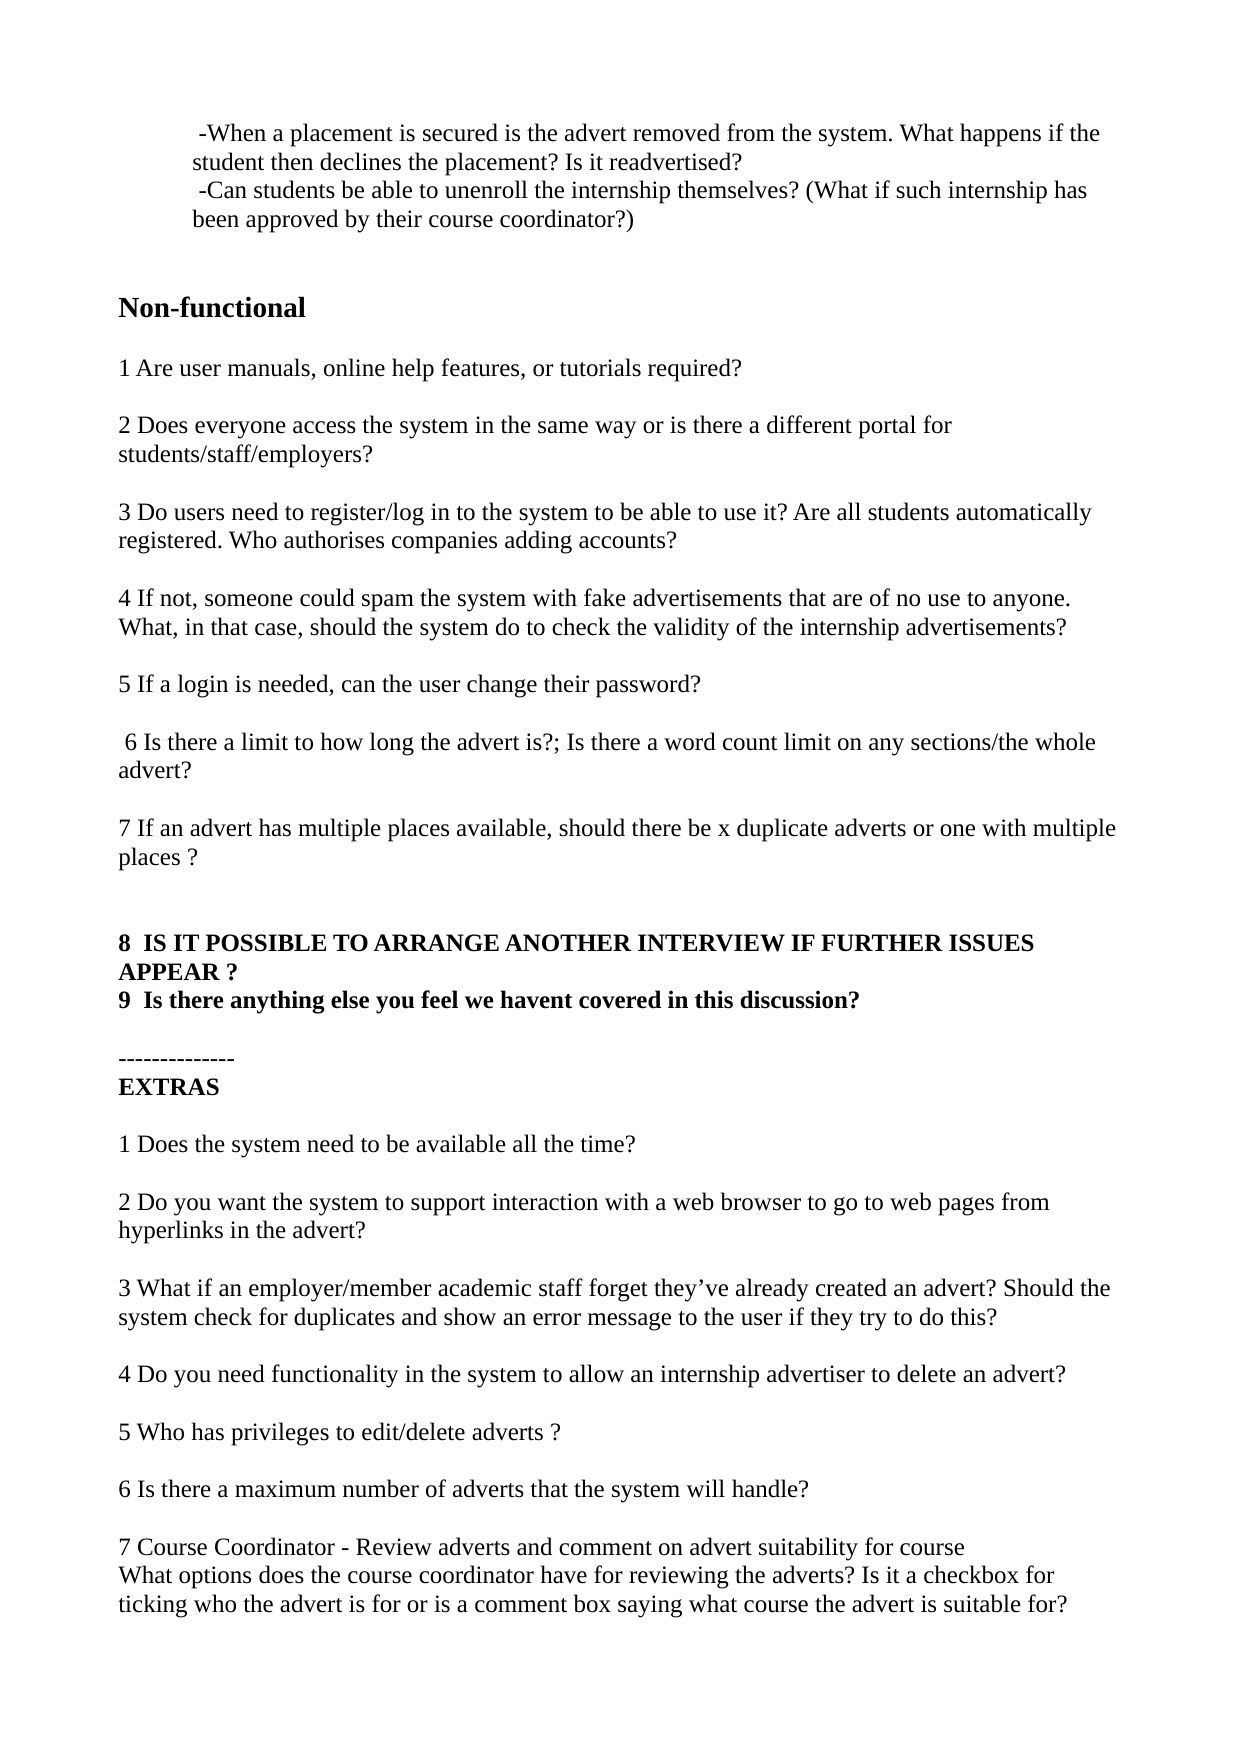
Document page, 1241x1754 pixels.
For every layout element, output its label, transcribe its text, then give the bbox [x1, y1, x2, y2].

text What options does the course coordinator have for reviewing the adverts? Is it a checkbox for ticking who the advert is for or is a comment box saying what course the advert is suitable for? [118, 1560, 1122, 1618]
text 7 If an advert has multiple places available, should there be x duplicate adverts or one with multiple places ? [118, 813, 1122, 870]
text EXTRAS [118, 1072, 1122, 1100]
text 3 Do users need to register/log in to the system to be able to use it? Are all students automatically registered. Who authorises companies adding accounts? [118, 497, 1122, 554]
text 6 Is there a maximum number of adverts that the system will handle? [118, 1474, 1122, 1503]
text 4 If not, someone could spam the system with fake advertisements that are of no use to anyone. What, in that case, should the system do to check the validity of the internship advertisements? [118, 583, 1122, 640]
text 3 What if an employer/member academic staff forget they’ve already created an advert? Should the system check for duplicates and show an error message to the user if they try to do this? [118, 1273, 1122, 1330]
text 2 Do you want the system to support interaction with a web browser to go to web pages from hyperlinks in the advert? [118, 1187, 1122, 1244]
text 6 Is there a limit to how long the advert is?; Is there a word count limit on any sections/the whole advert? [118, 727, 1122, 784]
text 7 Course Coordinator - Review adverts and comment on advert suitability for course [118, 1532, 1122, 1560]
text -------------- [118, 1043, 1122, 1072]
text Non-functional [118, 291, 1122, 324]
text 5 If a login is needed, can the user change their password? [118, 669, 1122, 698]
text 8 IS IT POSSIBLE TO ARRANGE ANOTHER INTERVIEW IF FURTHER ISSUES APPEAR ? [118, 928, 1122, 985]
text 9 Is there anything else you feel we havent covered in this discussion? [118, 985, 1122, 1014]
text 1 Are user manuals, online help features, or tutorials required? [118, 353, 1122, 382]
text 5 Who has privileges to edit/delete adverts ? [118, 1417, 1122, 1445]
text 2 Does everyone access the system in the same way or is there a different portal for students/staff/employers? [118, 410, 1122, 468]
text 1 Does the system need to be available all the time? [118, 1129, 1122, 1158]
text -When a placement is secured is the advert removed from the system. What happens if the student then declines the placement? Is it readvertised? [118, 118, 1122, 176]
text -Can students be able to unenroll the internship themselves? (What if such internship has been approved by their course coordinator?) [118, 176, 1122, 233]
text 4 Do you need functionality in the system to allow an internship advertiser to delete an advert? [118, 1359, 1122, 1388]
